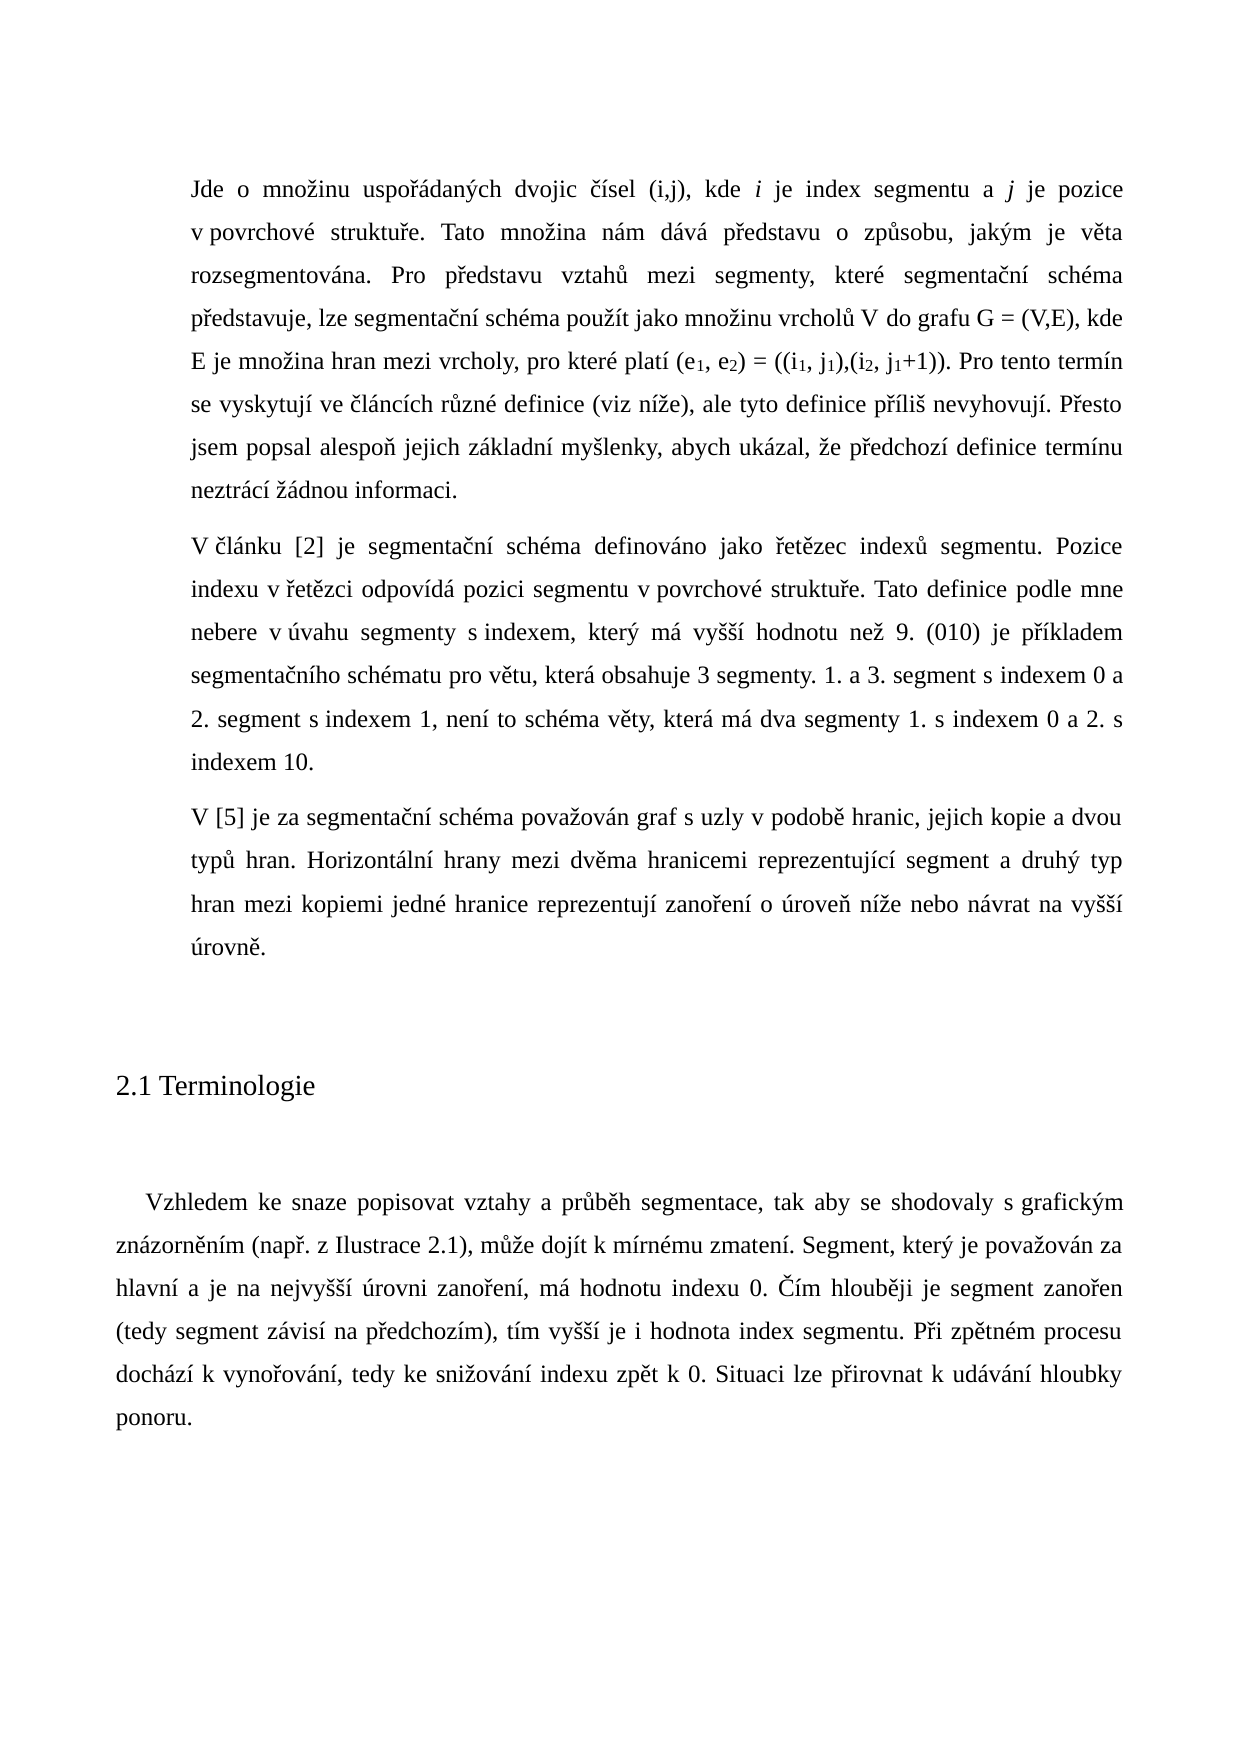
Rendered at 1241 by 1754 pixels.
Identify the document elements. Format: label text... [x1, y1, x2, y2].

text Vzhledem ke snaze popisovat vztahy a průběh segmentace, tak aby se shodovaly s grafickým znázorněním (např. z Ilustrace 2.1), může dojít k mírnému zmatení. Segment, který je považován za hlavní a je na nejvyšší úrovni zanoření, má hodnotu indexu 0. Čím hlouběji je segment zanořen (tedy segment závisí na předchozím), tím vyšší je i hodnota index segmentu. Při zpětném procesu dochází k vynořování, tedy ke snižování indexu zpět k 0. Situaci lze přirovnat k udávání hloubky ponoru. [116, 1187, 1123, 1431]
subtitle Terminologie [116, 1068, 1123, 1102]
list V článku [2] je segmentační schéma definováno jako řetězec indexů segmentu. Pozice indexu v řetězci odpovídá pozici segmentu v povrchové struktuře. Tato definice podle mne nebere v úvahu segmenty s indexem, který má vyšší hodnotu než 9. (010) je příkladem segmentačního schématu pro větu, která obsahuje 3 segmenty. 1. a 3. segment s indexem 0 a 2. segment s indexem 1, není to schéma věty, která má dva segmenty 1. s indexem 0 a 2. s indexem 10. [153, 531, 1123, 776]
list Jde o množinu uspořádaných dvojic čísel (i,j), kde i je index segmentu a j je pozice v povrchové struktuře. Tato množina nám dává představu o způsobu, jakým je věta rozsegmentována. Pro představu vztahů mezi segmenty, které segmentační schéma představuje, lze segmentační schéma použít jako množinu vrcholů V do grafu G = (V,E), kde E je množina hran mezi vrcholy, pro které platí (e1, e2) = ((i1, j1),(i2, j1+1)). Pro tento termín se vyskytují ve článcích různé definice (viz níže), ale tyto definice příliš nevyhovují. Přesto jsem popsal alespoň jejich základní myšlenky, abych ukázal, že předchozí definice termínu neztrácí žádnou informaci. [153, 174, 1123, 504]
list V [5] je za segmentační schéma považován graf s uzly v podobě hranic, jejich kopie a dvou typů hran. Horizontální hrany mezi dvěma hranicemi reprezentující segment a druhý typ hran mezi kopiemi jedné hranice reprezentují zanoření o úroveň níže nebo návrat na vyšší úrovně. [153, 802, 1123, 961]
